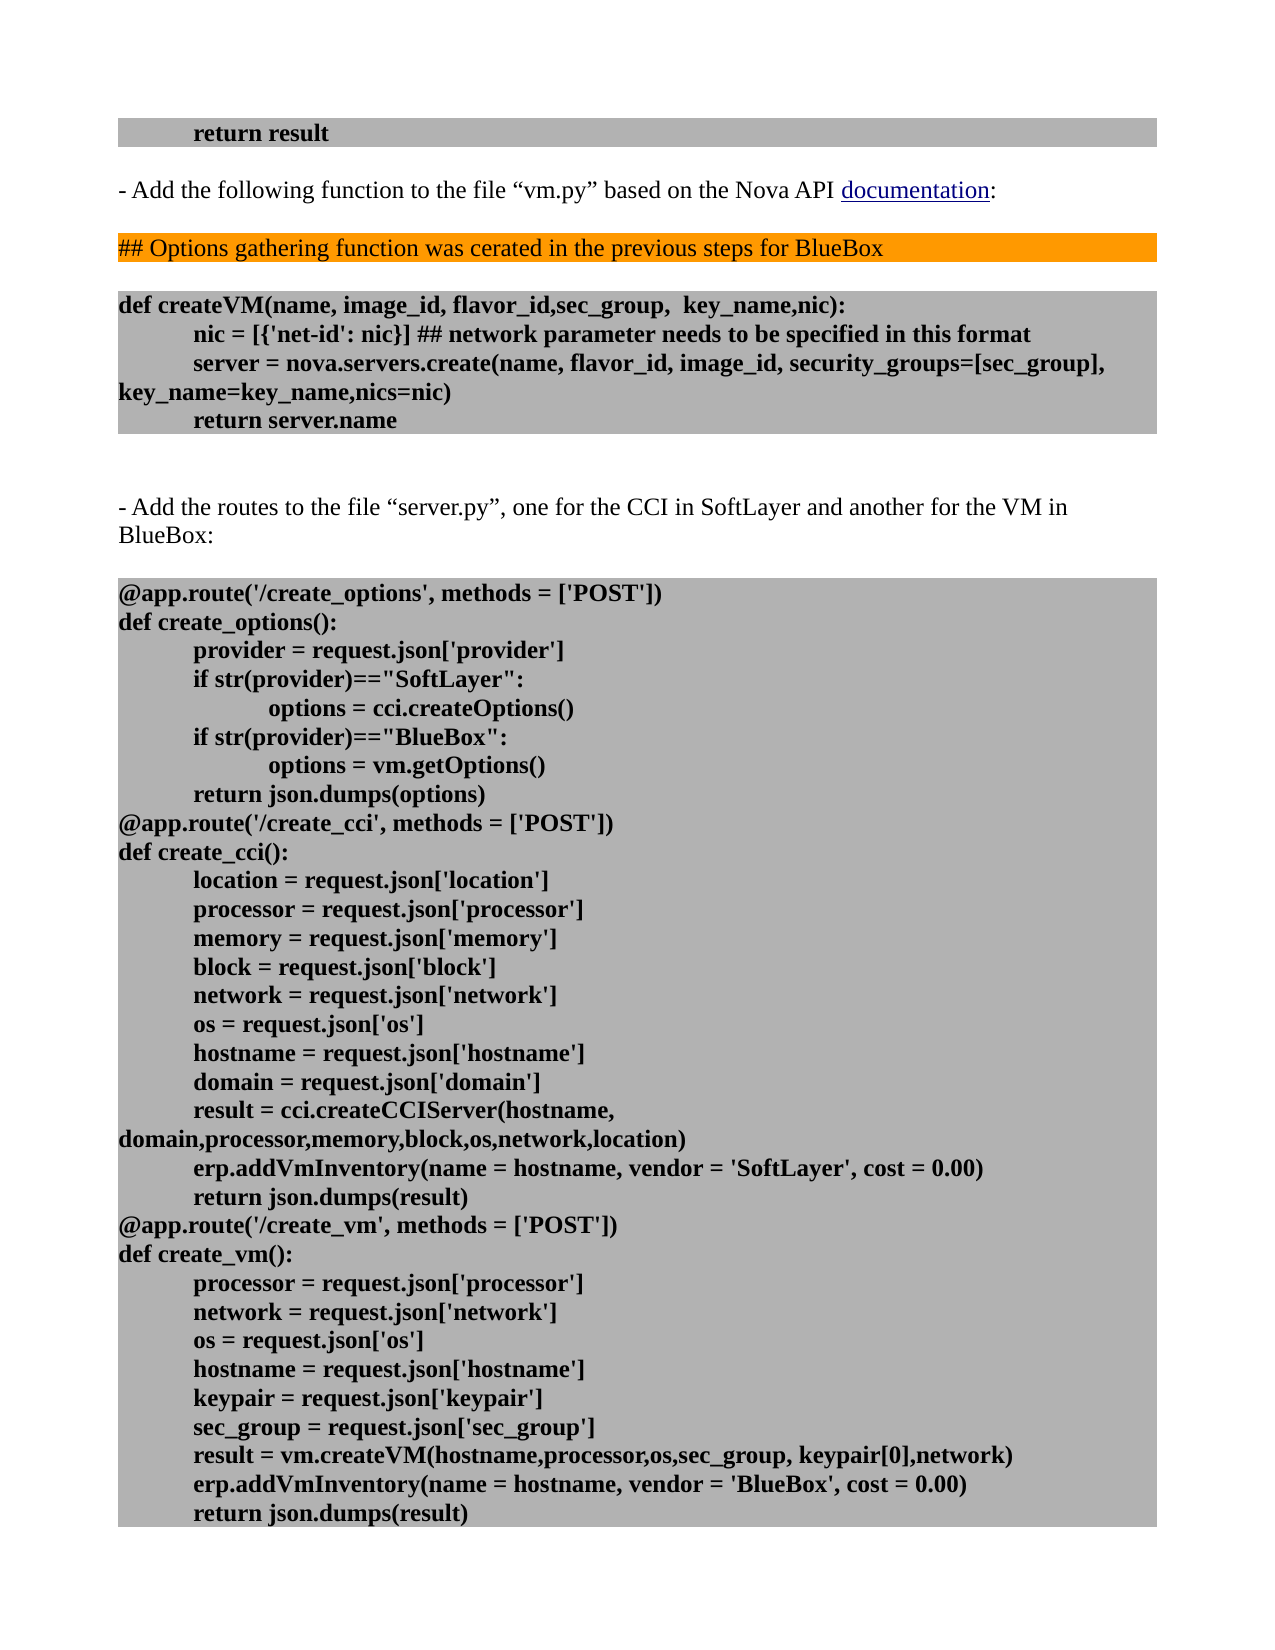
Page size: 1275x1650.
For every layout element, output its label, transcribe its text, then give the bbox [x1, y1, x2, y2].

text provider = request.json['provider'] [118, 636, 1157, 664]
text os = request.json['os'] [118, 1009, 1157, 1038]
text block = request.json['block'] [118, 952, 1157, 981]
text network = request.json['network'] [118, 1297, 1157, 1326]
text return json.dumps(result) [118, 1498, 1157, 1527]
text - Add the routes to the file “server.py”, one for the CCI in SoftLayer and another for the VM in BlueBox: [118, 492, 1157, 549]
text options = vm.getOptions() [118, 751, 1157, 779]
text hostname = request.json['hostname'] [118, 1354, 1157, 1383]
text @app.route('/create_cci', methods = ['POST']) [118, 808, 1157, 837]
text return result [118, 118, 1157, 147]
text if str(provider)=="BlueBox": [118, 722, 1157, 751]
text result = vm.createVM(hostname,processor,os,sec_group, keypair[0],network) [118, 1441, 1157, 1469]
text @app.route('/create_options', methods = ['POST']) [118, 578, 1157, 607]
text options = cci.createOptions() [118, 693, 1157, 722]
text ## Options gathering function was cerated in the previous steps for BlueBox [118, 233, 1157, 262]
text if str(provider)=="SoftLayer": [118, 664, 1157, 693]
text return server.name [118, 406, 1157, 434]
text sec_group = request.json['sec_group'] [118, 1412, 1157, 1441]
text hostname = request.json['hostname'] [118, 1038, 1157, 1067]
text result = cci.createCCIServer(hostname, domain,processor,memory,block,os,network,location) [118, 1096, 1157, 1153]
text @app.route('/create_vm', methods = ['POST']) [118, 1211, 1157, 1239]
text erp.addVmInventory(name = hostname, vendor = 'SoftLayer', cost = 0.00) [118, 1153, 1157, 1182]
text def create_options(): [118, 607, 1157, 636]
text domain = request.json['domain'] [118, 1067, 1157, 1096]
text nic = [{'net-id': nic}] ## network parameter needs to be specified in this format [118, 319, 1157, 348]
text network = request.json['network'] [118, 981, 1157, 1009]
text keypair = request.json['keypair'] [118, 1383, 1157, 1412]
text def create_cci(): [118, 837, 1157, 866]
text return json.dumps(options) [118, 779, 1157, 808]
text def create_vm(): [118, 1239, 1157, 1268]
text processor = request.json['processor'] [118, 894, 1157, 923]
text def createVM(name, image_id, flavor_id,sec_group, key_name,nic): [118, 291, 1157, 319]
text - Add the following function to the file “vm.py” based on the Nova API documentation: [118, 176, 1157, 204]
text os = request.json['os'] [118, 1326, 1157, 1354]
text memory = request.json['memory'] [118, 923, 1157, 952]
text return json.dumps(result) [118, 1182, 1157, 1211]
text processor = request.json['processor'] [118, 1268, 1157, 1297]
text server = nova.servers.create(name, flavor_id, image_id, security_groups=[sec_group], key_name=key_name,nics=nic) [118, 348, 1157, 406]
text erp.addVmInventory(name = hostname, vendor = 'BlueBox', cost = 0.00) [118, 1469, 1157, 1498]
text location = request.json['location'] [118, 866, 1157, 894]
